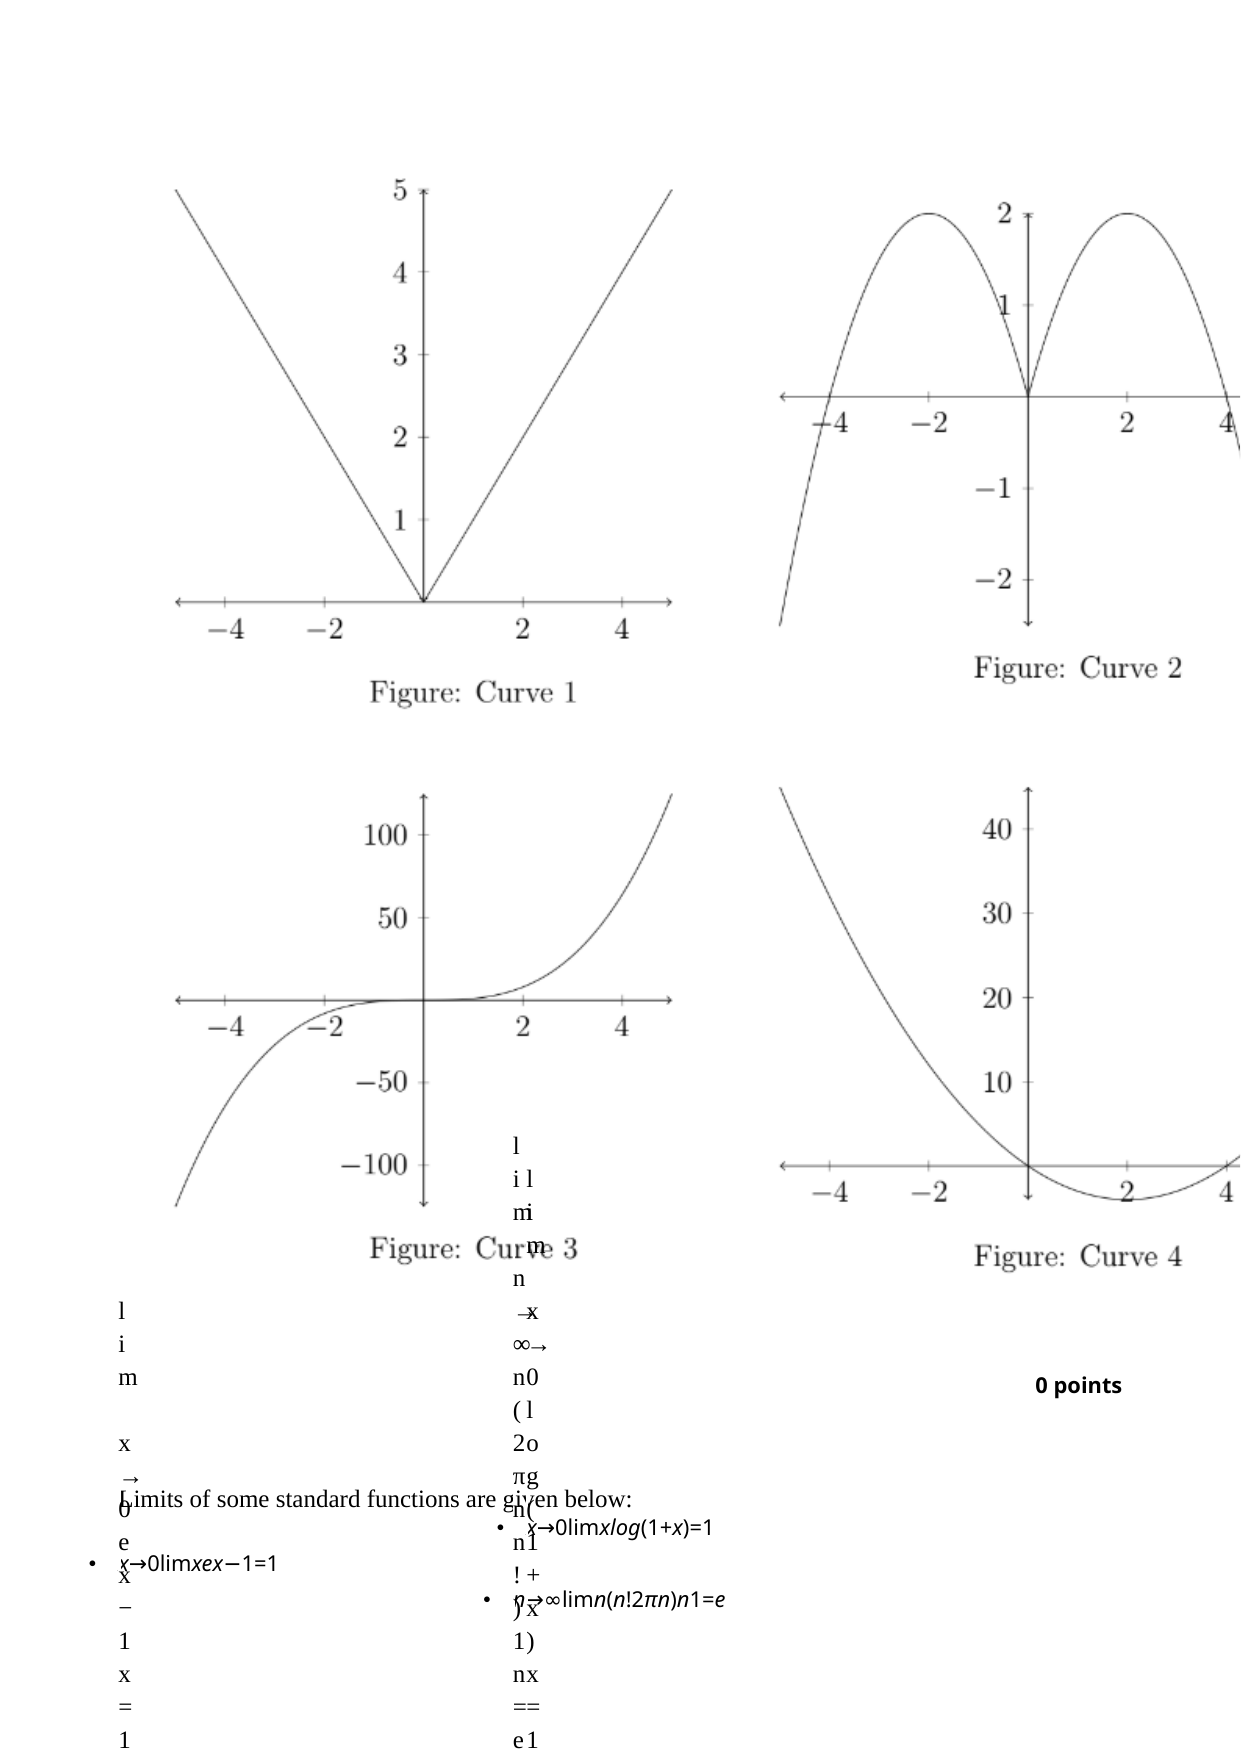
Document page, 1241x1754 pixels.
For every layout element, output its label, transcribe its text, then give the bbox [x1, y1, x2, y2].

text 0 points [121, 1371, 513, 1400]
list x→0lim​xlog(1+x)​=1 [528, 1512, 1122, 1542]
list n→∞lim​n(n!2πn​​)n1​=e [121, 1584, 513, 1614]
text [118, 118, 1122, 146]
text Limits of some standard functions are given below: [121, 1484, 513, 1512]
text 0 points [515, 1371, 526, 1400]
list x→0lim​xlog(1+x)​=1 [121, 1512, 513, 1542]
picture [515, 1347, 526, 1371]
list x→0lim​xex−1​=1 [121, 1548, 513, 1578]
text Limits of some standard functions are given below: [528, 1484, 1122, 1512]
list n→∞lim​n(n!2πn​​)n1​=e [528, 1584, 1122, 1614]
list x→0lim​xex−1​=1 [528, 1548, 1122, 1578]
picture [515, 1210, 526, 1342]
list x→0lim​xex−1​=1 [515, 1548, 526, 1578]
picture [118, 146, 1241, 1371]
text 0 points [528, 1371, 1122, 1400]
